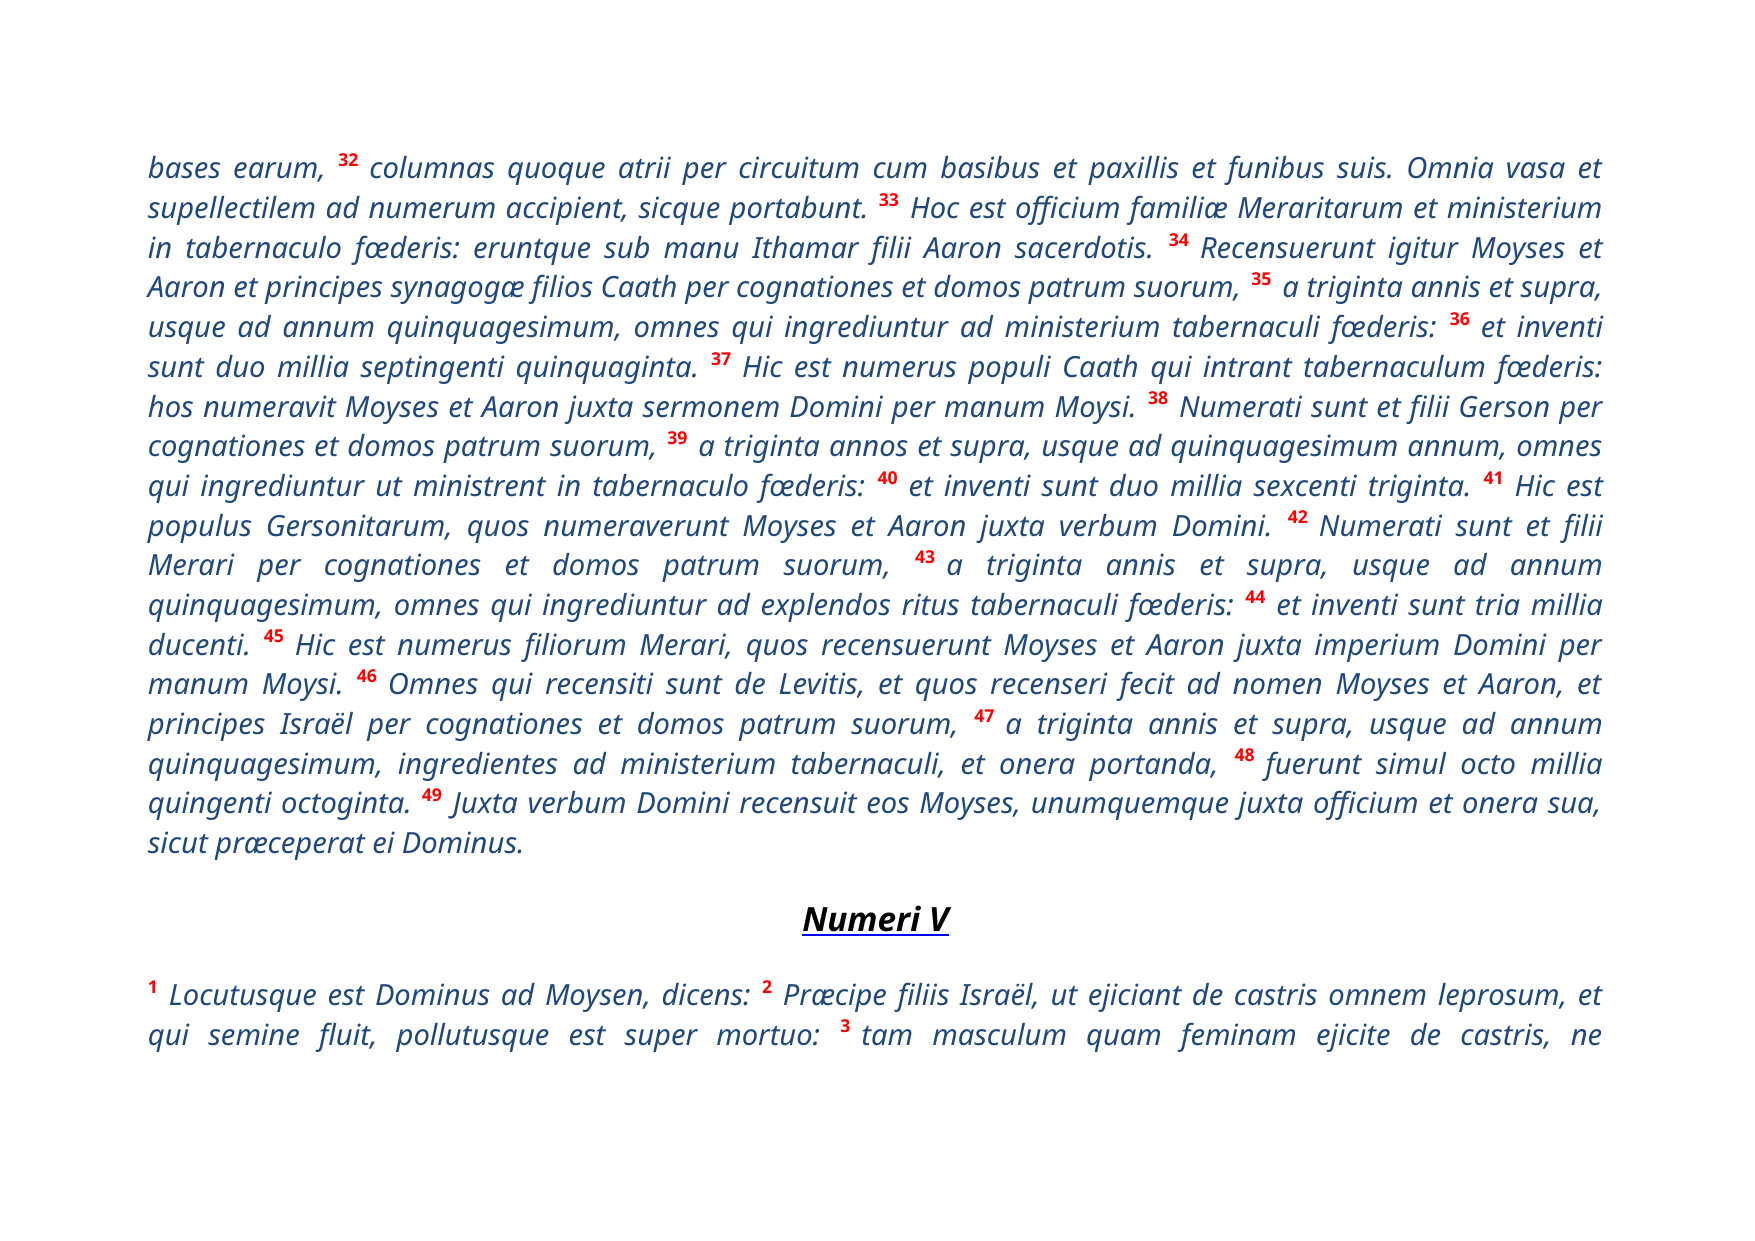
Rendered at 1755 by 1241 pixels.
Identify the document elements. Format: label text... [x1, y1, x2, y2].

text bases earum, 32 columnas quoque atrii per circuitum cum basibus et paxillis et funibus suis. Omnia vasa et supellectilem ad numerum accipient, sicque portabunt. 33 Hoc est officium familiæ Meraritarum et ministerium in tabernaculo fœderis: eruntque sub manu Ithamar filii Aaron sacerdotis. 34 Recensuerunt igitur Moyses et Aaron et principes synagogæ filios Caath per cognationes et domos patrum suorum, 35 a triginta annis et supra, usque ad annum quinquagesimum, omnes qui ingrediuntur ad ministerium tabernaculi fœderis: 36 et inventi sunt duo millia septingenti quinquaginta. 37 Hic est numerus populi Caath qui intrant tabernaculum fœderis: hos numeravit Moyses et Aaron juxta sermonem Domini per manum Moysi. 38 Numerati sunt et filii Gerson per cognationes et domos patrum suorum, 39 a triginta annos et supra, usque ad quinquagesimum annum, omnes qui ingrediuntur ut ministrent in tabernaculo fœderis: 40 et inventi sunt duo millia sexcenti triginta. 41 Hic est populus Gersonitarum, quos numeraverunt Moyses et Aaron juxta verbum Domini. 42 Numerati sunt et filii Merari per cognationes et domos patrum suorum, 43 a triginta annis et supra, usque ad annum quinquagesimum, omnes qui ingrediuntur ad explendos ritus tabernaculi fœderis: 44 et inventi sunt tria millia ducenti. 45 Hic est numerus filiorum Merari, quos recensuerunt Moyses et Aaron juxta imperium Domini per manum Moysi. 46 Omnes qui recensiti sunt de Levitis, et quos recenseri fecit ad nomen Moyses et Aaron, et principes Israël per cognationes et domos patrum suorum, 47 a triginta annis et supra, usque ad annum quinquagesimum, ingredientes ad ministerium tabernaculi, et onera portanda, 48 fuerunt simul octo millia quingenti octoginta. 49 Juxta verbum Domini recensuit eos Moyses, unumquemque juxta officium et onera sua, sicut præceperat ei Dominus. [148, 148, 1606, 862]
text Numeri V [148, 895, 1606, 941]
text 1 Locutusque est Dominus ad Moysen, dicens: 2 Præcipe filiis Israël, ut ejiciant de castris omnem leprosum, et qui semine fluit, pollutusque est super mortuo: 3 tam masculum quam feminam ejicite de castris, ne [148, 974, 1606, 1053]
